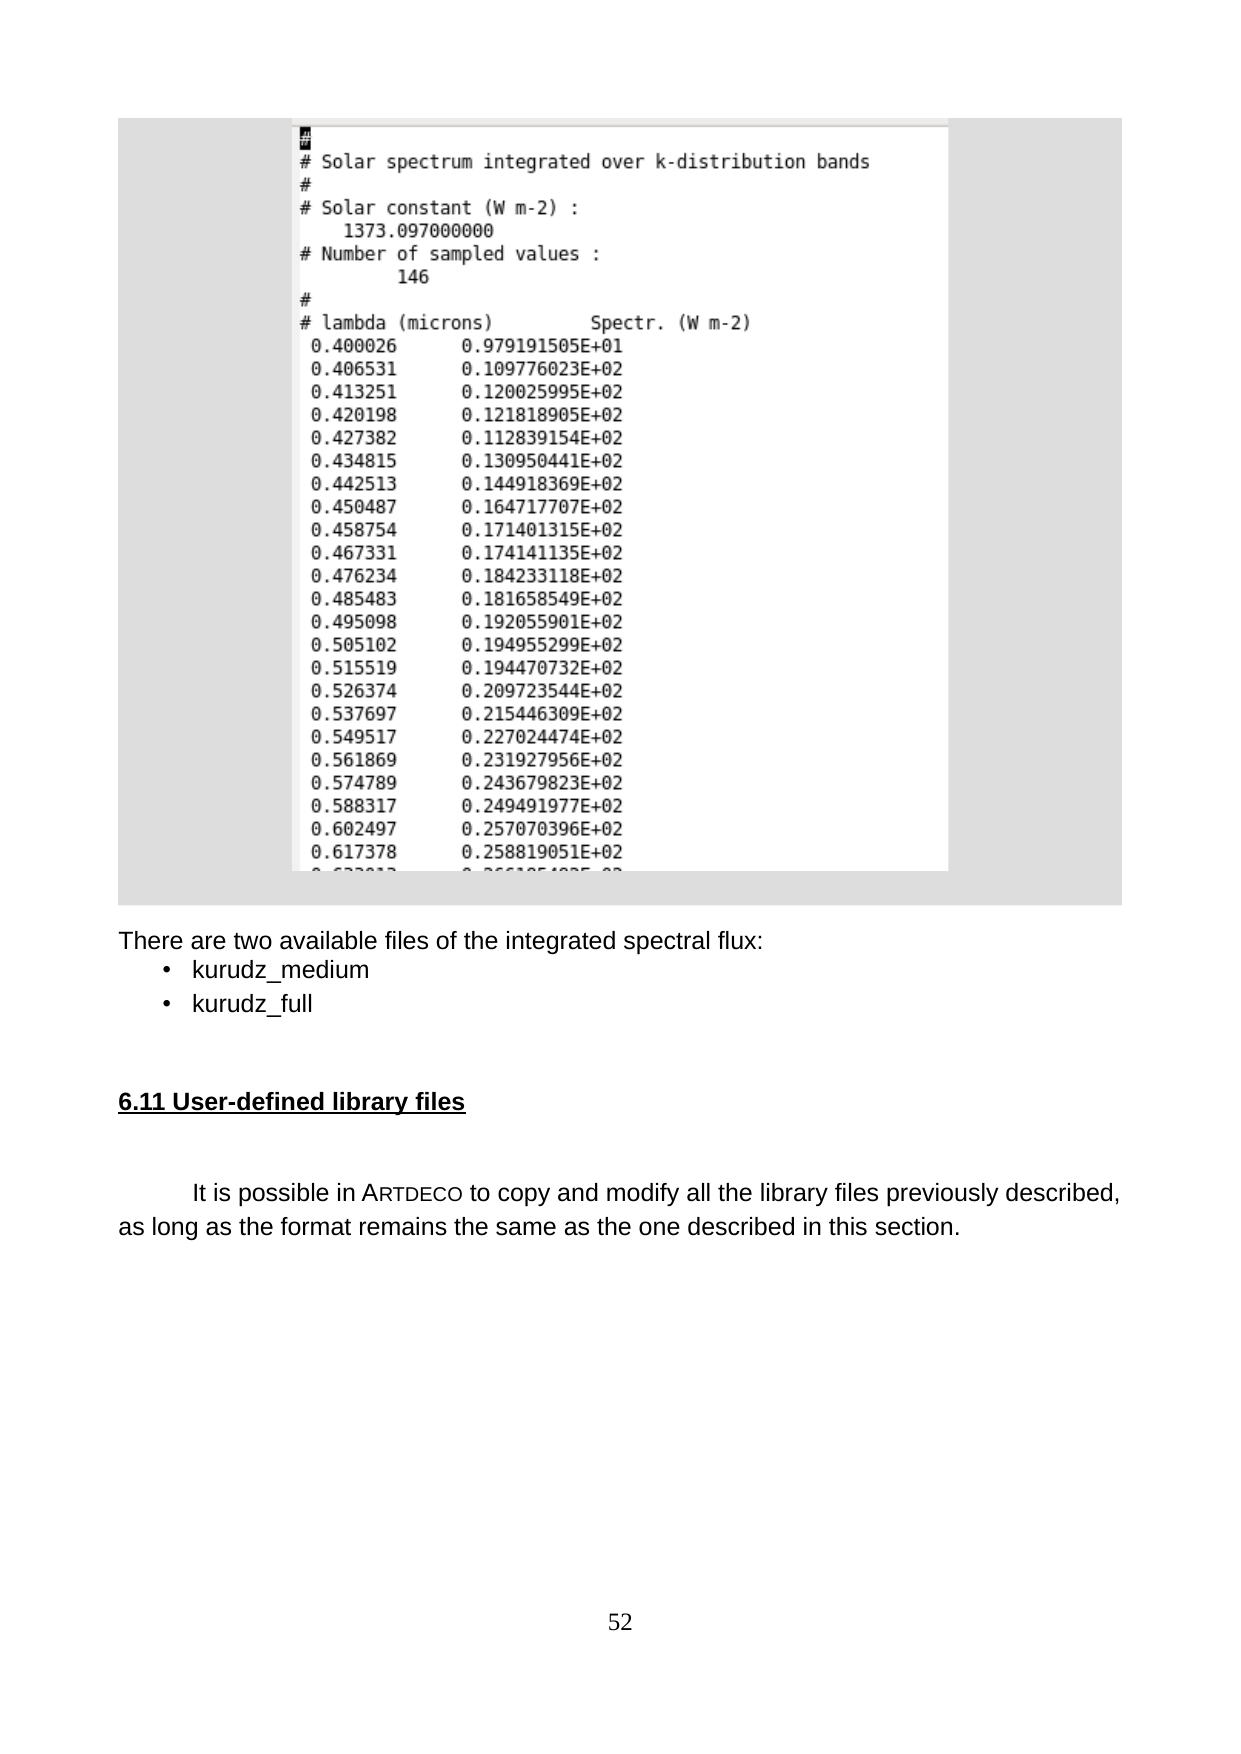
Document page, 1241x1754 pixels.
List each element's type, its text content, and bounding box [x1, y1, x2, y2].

picture [291, 118, 949, 871]
list kurudz_full [162, 989, 1122, 1018]
text It is possible in Artdeco to copy and modify all the library files previously described, as long as the format remains the same as the one described in this section. [118, 1178, 1122, 1241]
subtitle 6.11 User-defined library files [118, 1087, 1122, 1116]
text There are two available files of the integrated spectral flux: [118, 926, 1122, 954]
list kurudz_medium [162, 954, 1122, 983]
